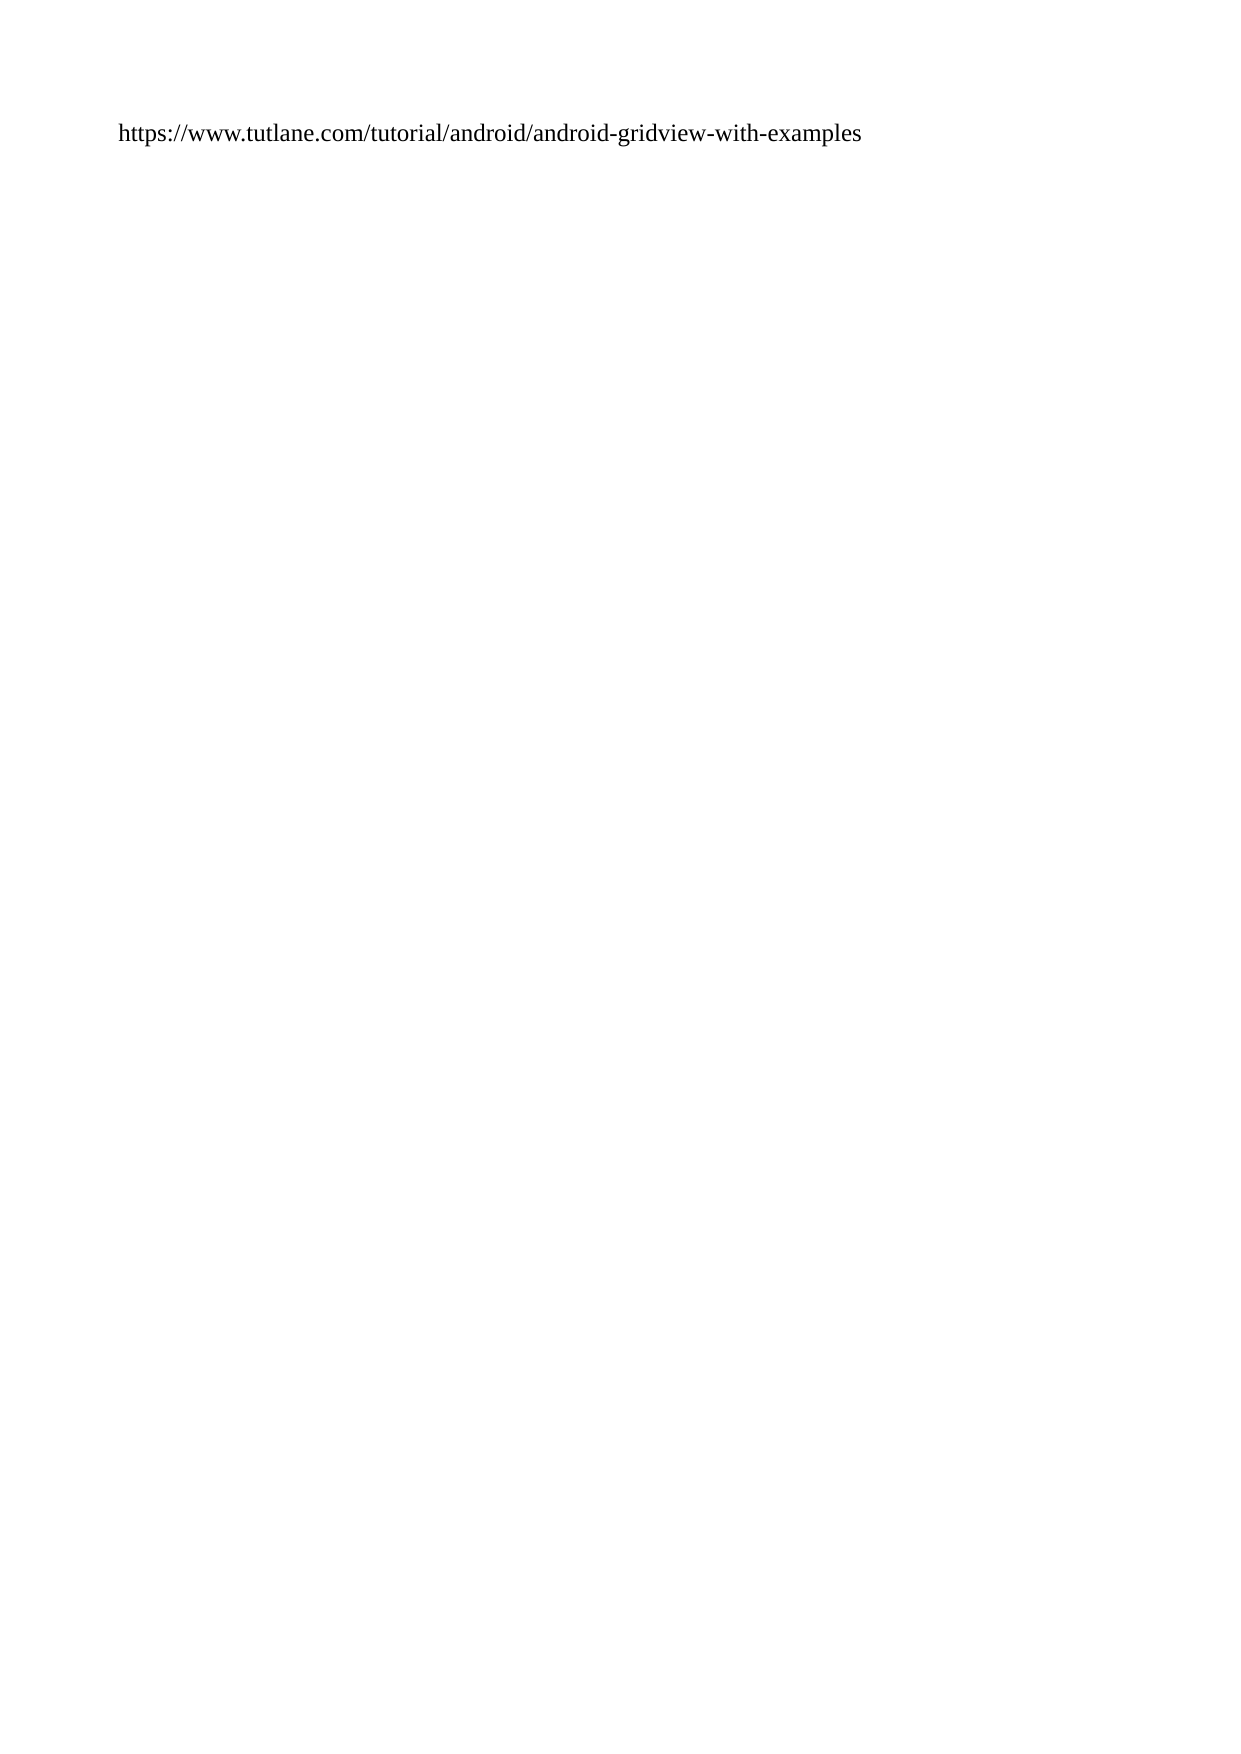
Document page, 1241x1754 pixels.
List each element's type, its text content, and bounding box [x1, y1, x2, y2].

text https://www.tutlane.com/tutorial/android/android-gridview-with-examples [118, 118, 1122, 147]
